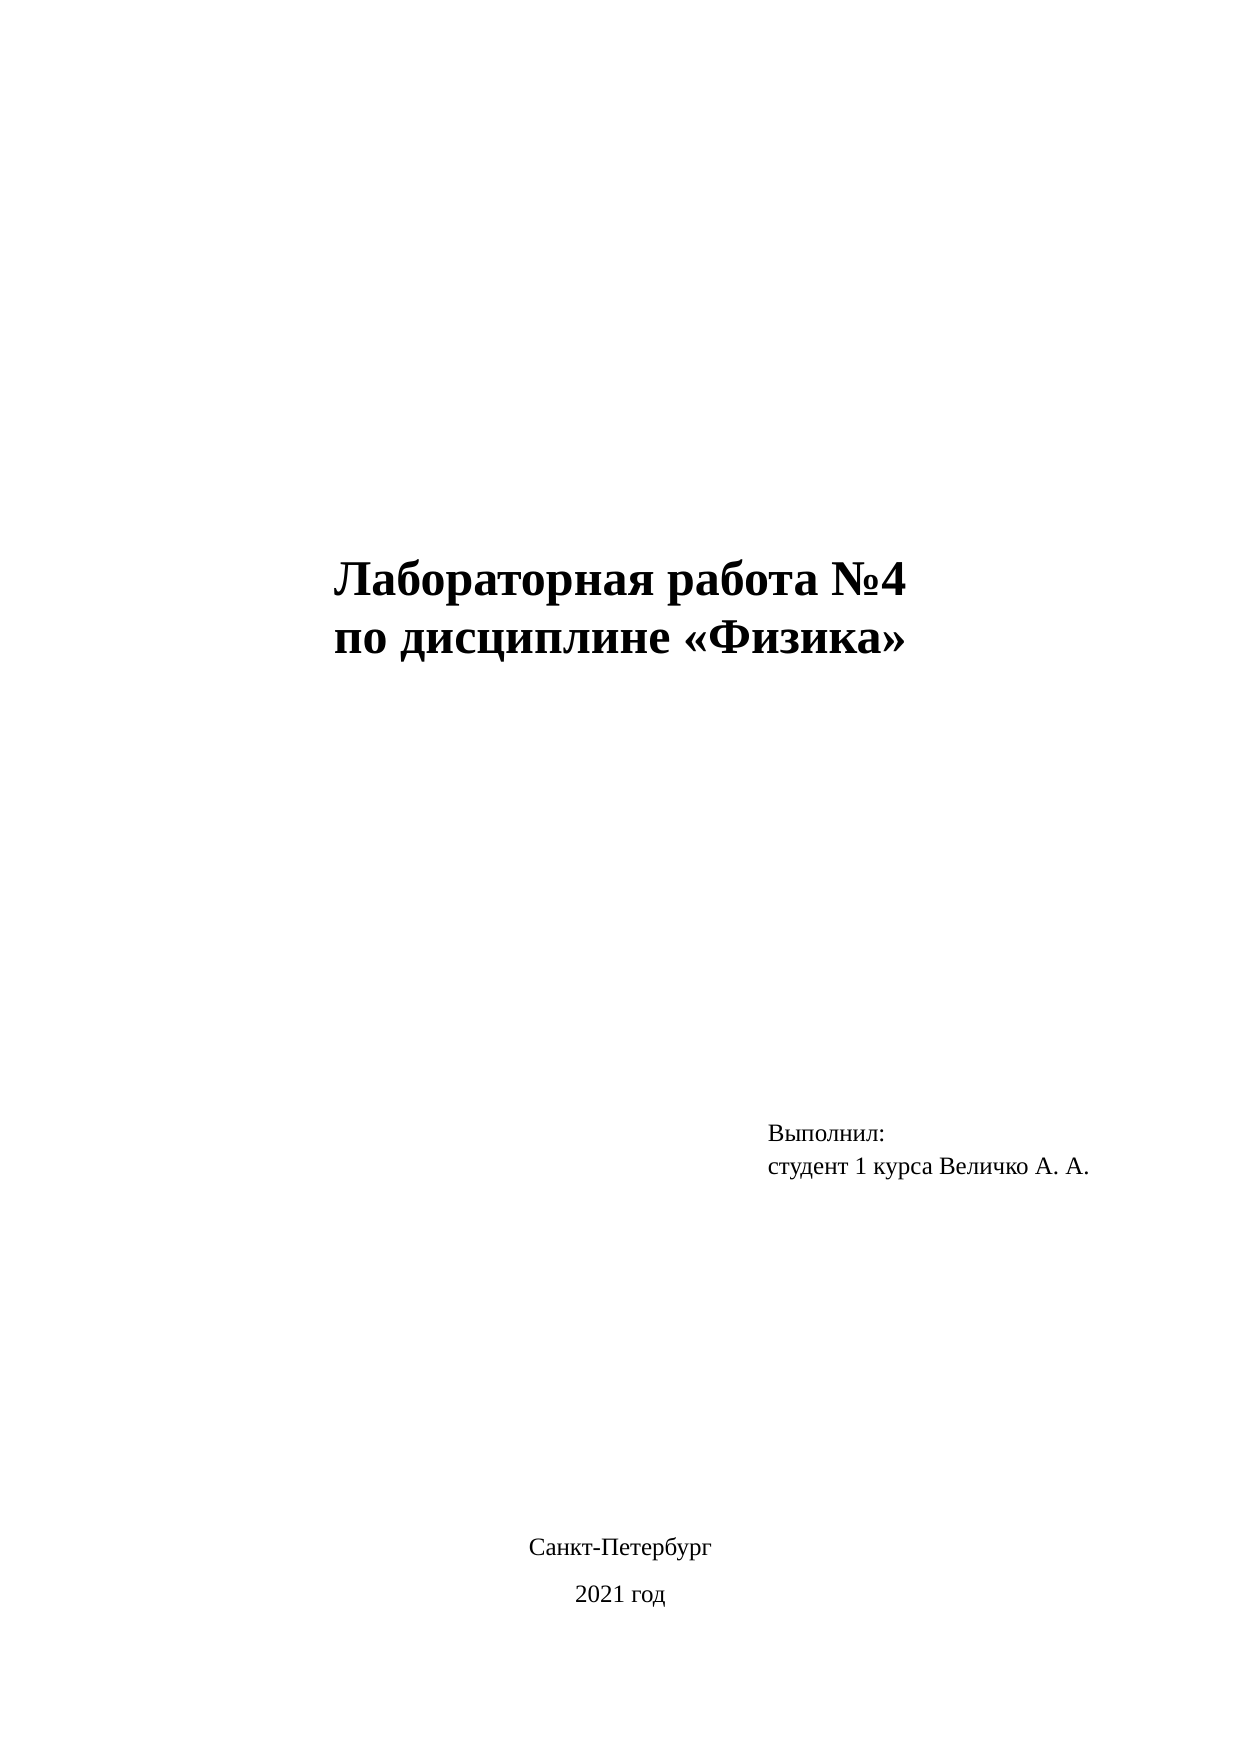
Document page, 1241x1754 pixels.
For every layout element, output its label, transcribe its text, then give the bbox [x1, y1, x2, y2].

text Санкт-Петербург [118, 1532, 1122, 1561]
text 2021 год [118, 1579, 1122, 1608]
subtitle Лабораторная работа №4 по дисциплине «Физика» [118, 549, 1122, 664]
text Выполнил: студент 1 курса Величко А. А. [768, 1118, 1122, 1180]
